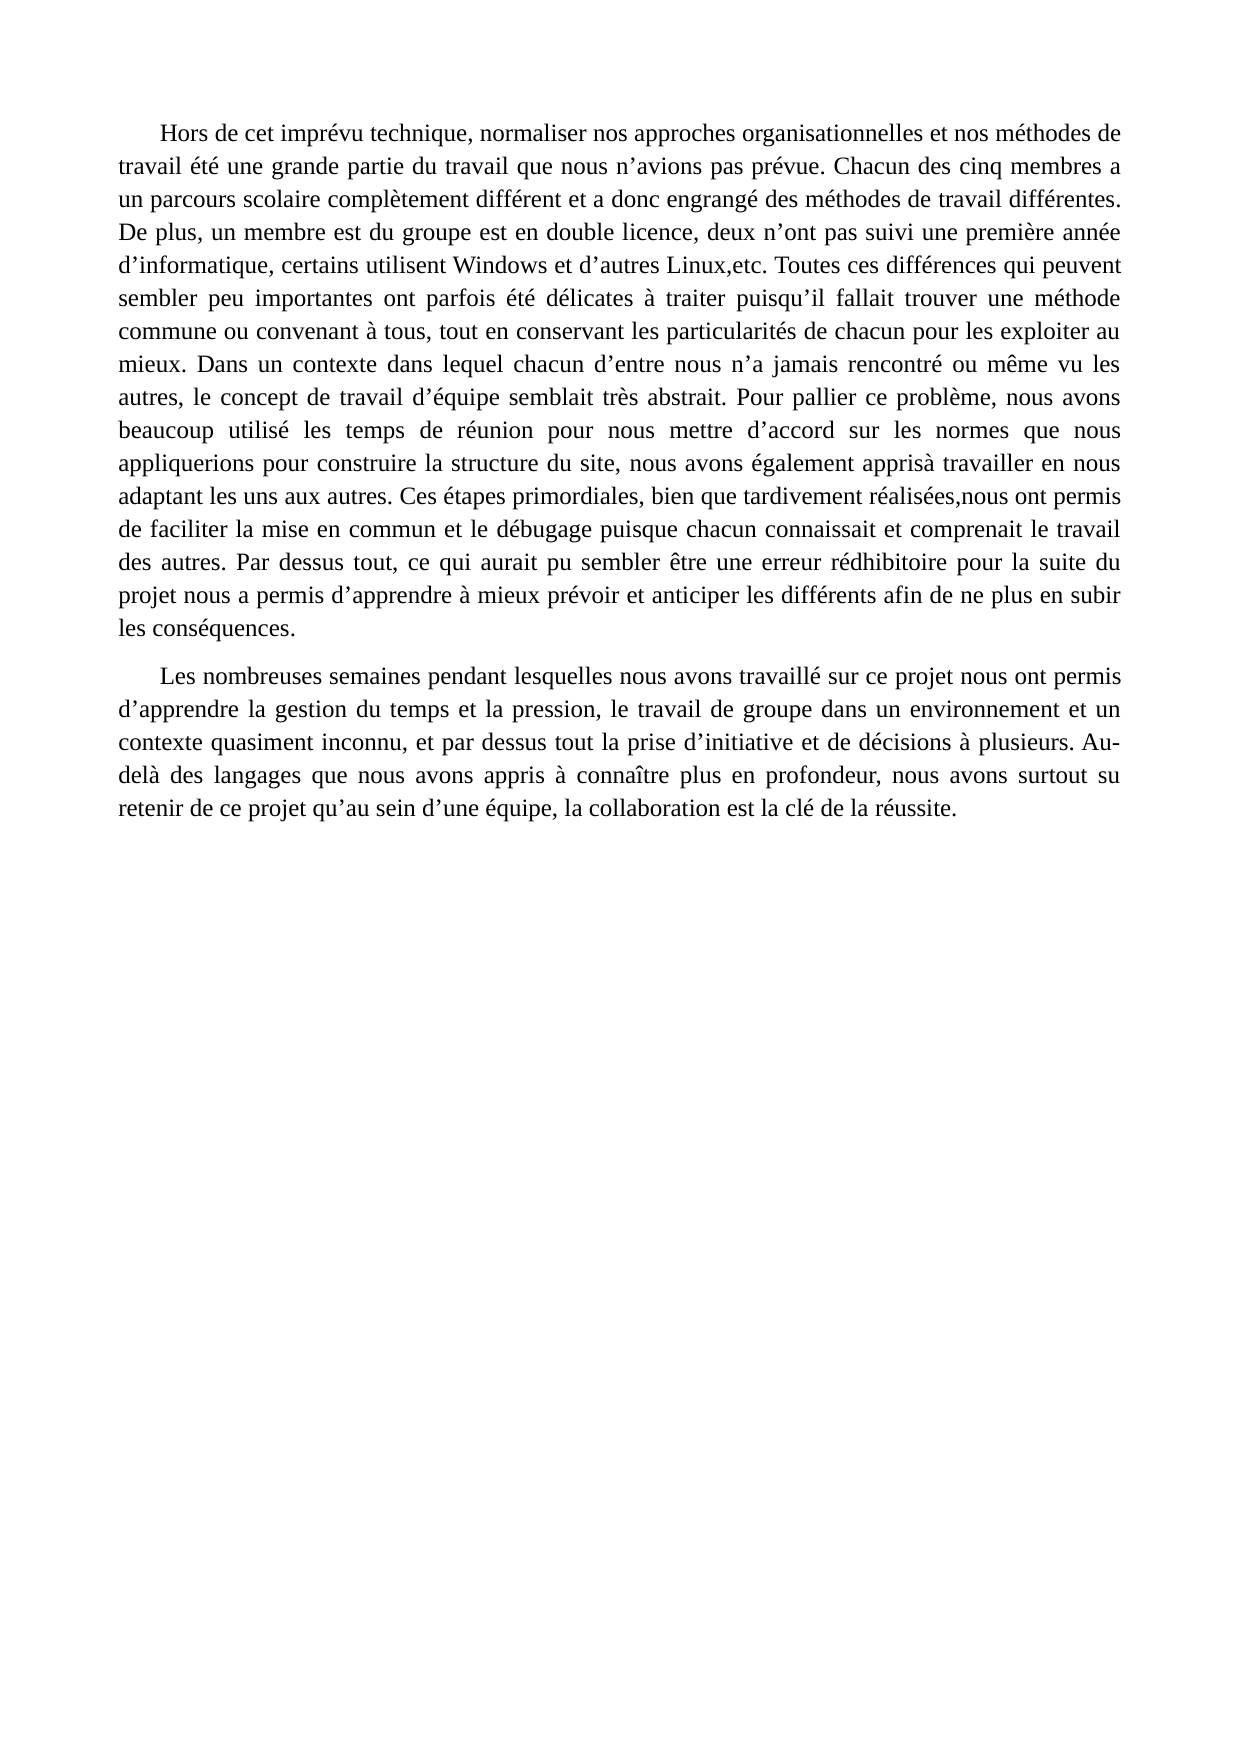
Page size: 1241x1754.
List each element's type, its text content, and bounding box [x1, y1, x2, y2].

text Hors de cet imprévu technique, normaliser nos approches organisationnelles et nos méthodes de travail été une grande partie du travail que nous n’avions pas prévue. Chacun des cinq membres a un parcours scolaire complètement différent et a donc engrangé des méthodes de travail différentes. De plus, un membre est du groupe est en double licence, deux n’ont pas suivi une première année d’informatique, certains utilisent Windows et d’autres Linux,etc. Toutes ces différences qui peuvent sembler peu importantes ont parfois été délicates à traiter puisqu’il fallait trouver une méthode commune ou convenant à tous, tout en conservant les particularités de chacun pour les exploiter au mieux. Dans un contexte dans lequel chacun d’entre nous n’a jamais rencontré ou même vu les autres, le concept de travail d’équipe semblait très abstrait. Pour pallier ce problème, nous avons beaucoup utilisé les temps de réunion pour nous mettre d’accord sur les normes que nous appliquerions pour construire la structure du site, nous avons également apprisà travailler en nous adaptant les uns aux autres. Ces étapes primordiales, bien que tardivement réalisées,nous ont permis de faciliter la mise en commun et le débugage puisque chacun connaissait et comprenait le travail des autres. Par dessus tout, ce qui aurait pu sembler être une erreur rédhibitoire pour la suite du projet nous a permis d’apprendre à mieux prévoir et anticiper les différents afin de ne plus en subir les conséquences. [118, 118, 1122, 642]
text Les nombreuses semaines pendant lesquelles nous avons travaillé sur ce projet nous ont permis d’apprendre la gestion du temps et la pression, le travail de groupe dans un environnement et un contexte quasiment inconnu, et par dessus tout la prise d’initiative et de décisions à plusieurs. Au-delà des langages que nous avons appris à connaître plus en profondeur, nous avons surtout su retenir de ce projet qu’au sein d’une équipe, la collaboration est la clé de la réussite. [118, 661, 1122, 822]
